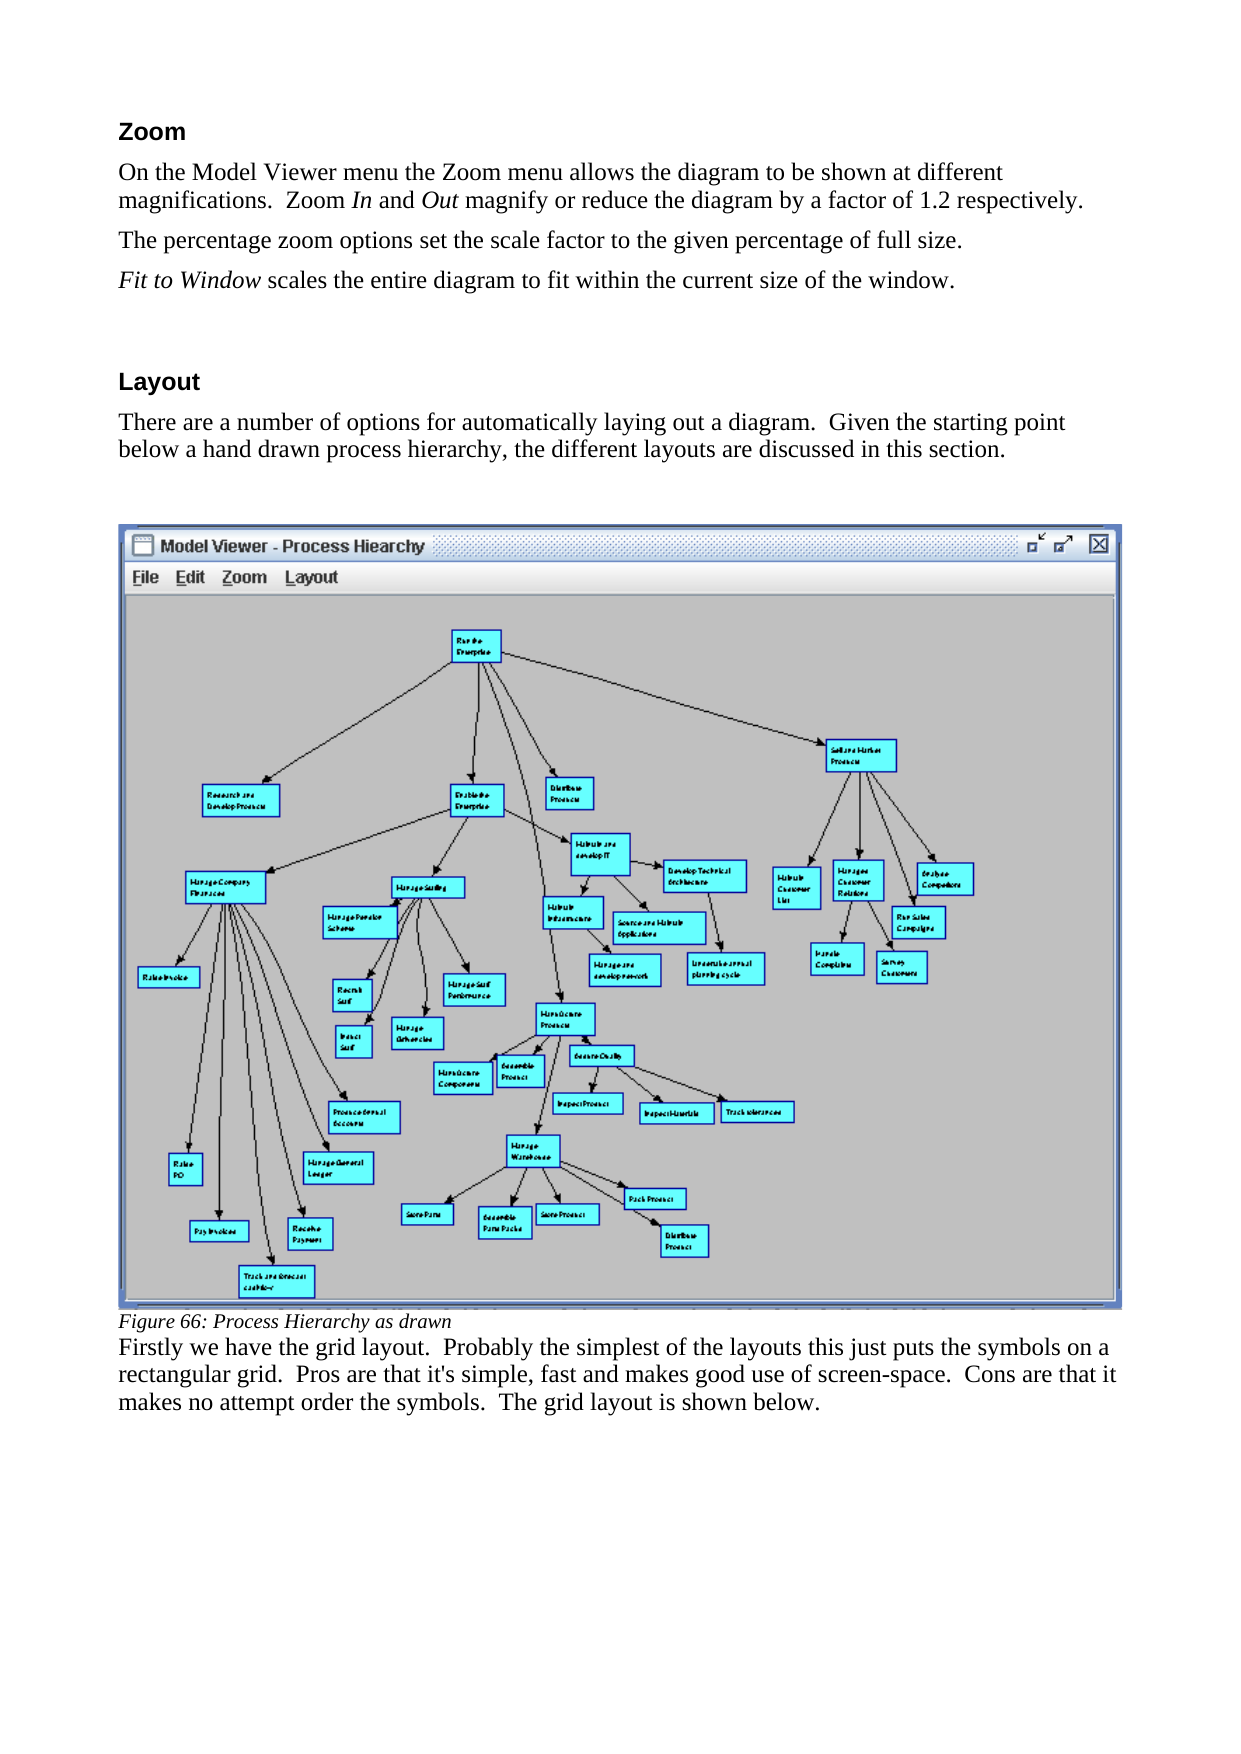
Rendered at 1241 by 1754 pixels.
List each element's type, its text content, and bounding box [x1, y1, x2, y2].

subtitle Layout [118, 367, 1122, 395]
text There are a number of options for automatically laying out a diagram. Given the starting point below a hand drawn process hierarchy, the different layouts are discussed in this section. [118, 408, 1122, 463]
text On the Model Viewer menu the Zoom menu allows the diagram to be shown at different magnifications. Zoom In and Out magnify or reduce the diagram by a factor of 1.2 respectively. [118, 158, 1122, 214]
text Figure 66: Process Hierarchy as drawn [118, 1310, 1122, 1333]
text Firstly we have the grid layout. Probably the simplest of the layouts this just puts the symbols on a rectangular grid. Pros are that it's simple, fast and makes good use of screen-space. Cons are that it makes no attempt order the symbols. The grid layout is shown below. [118, 1333, 1122, 1416]
text The percentage zoom options set the scale factor to the given percentage of full size. [118, 226, 1122, 254]
subtitle Zoom [118, 118, 1122, 146]
picture [118, 524, 1123, 1310]
text Fit to Window scales the entire diagram to fit within the current size of the window. [118, 267, 1122, 294]
